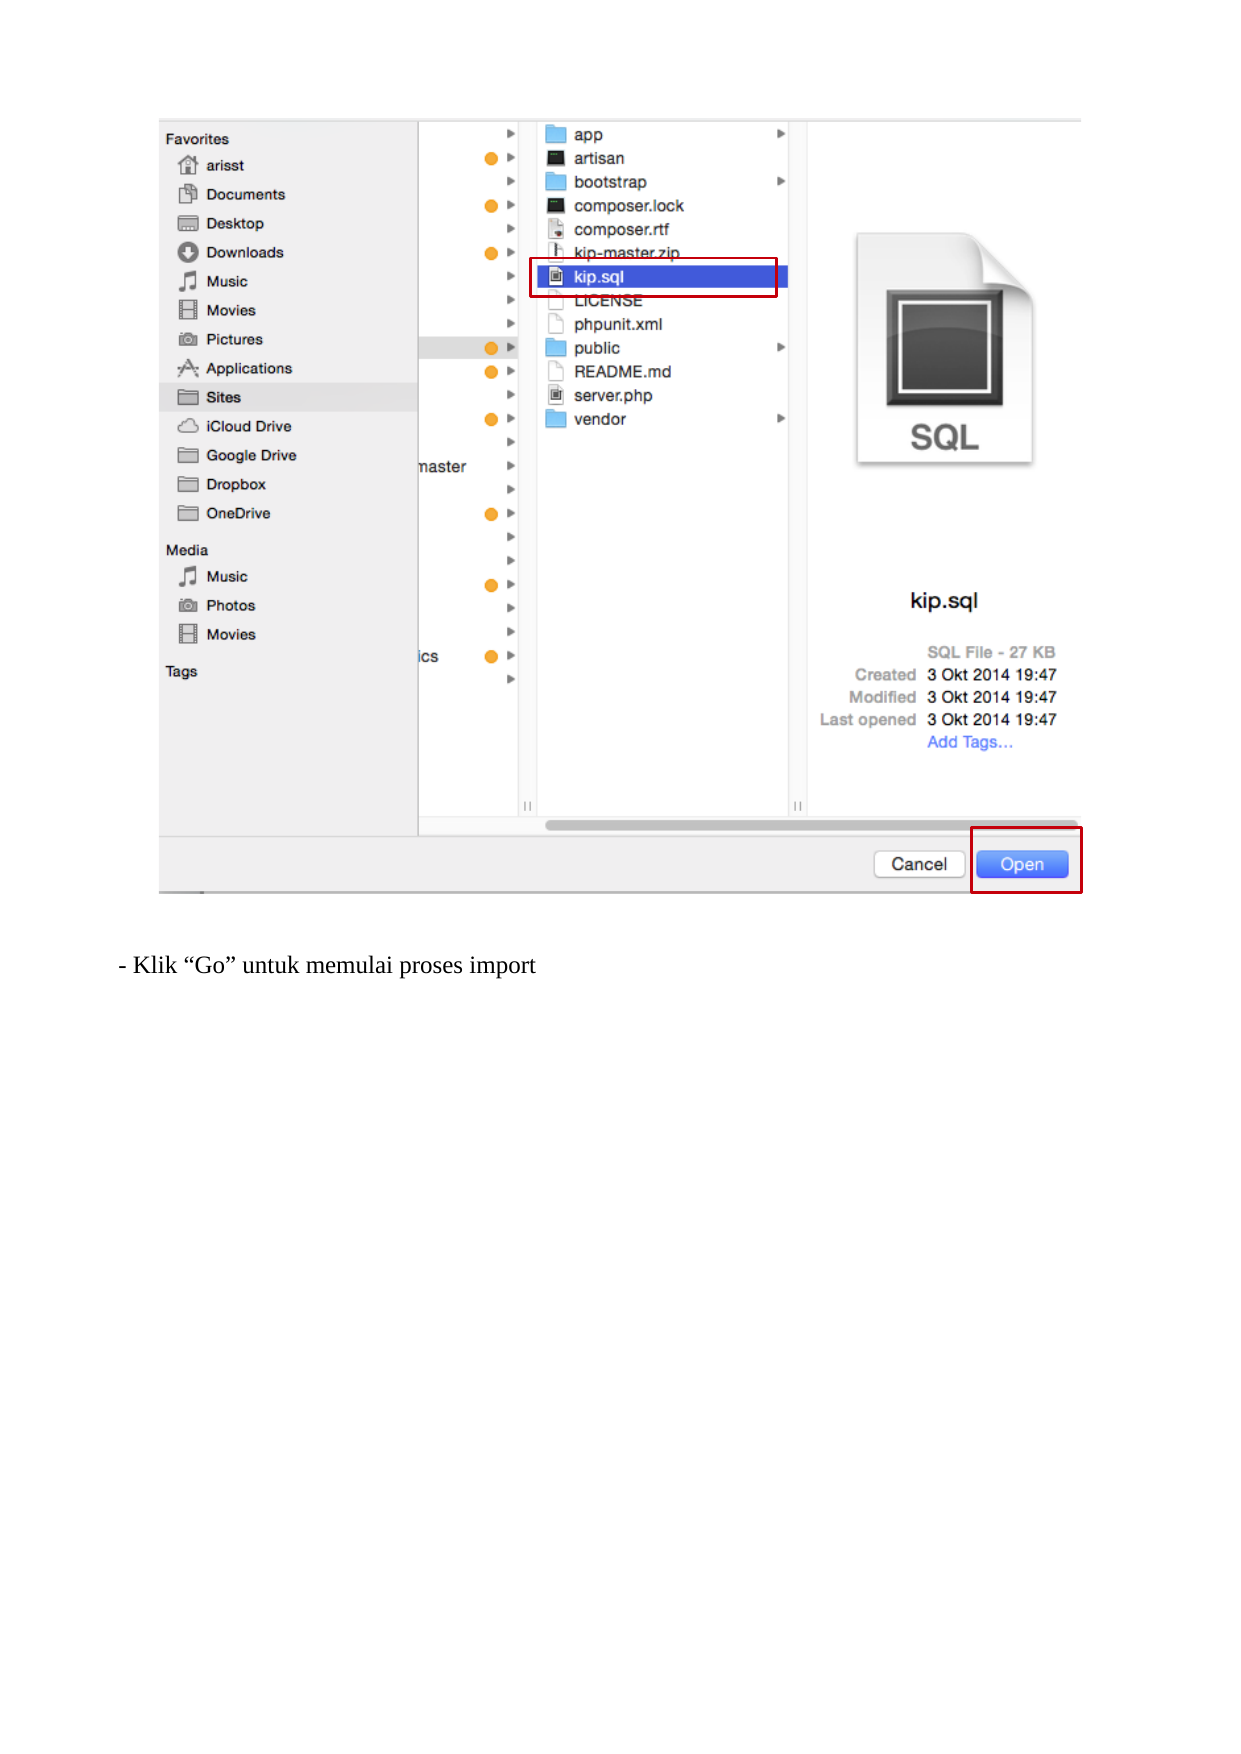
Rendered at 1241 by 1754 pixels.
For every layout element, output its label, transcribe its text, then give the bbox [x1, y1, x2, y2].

picture [158, 118, 1082, 894]
text - Klik “Go” untuk memulai proses import [118, 951, 1122, 979]
picture [973, 829, 1080, 891]
